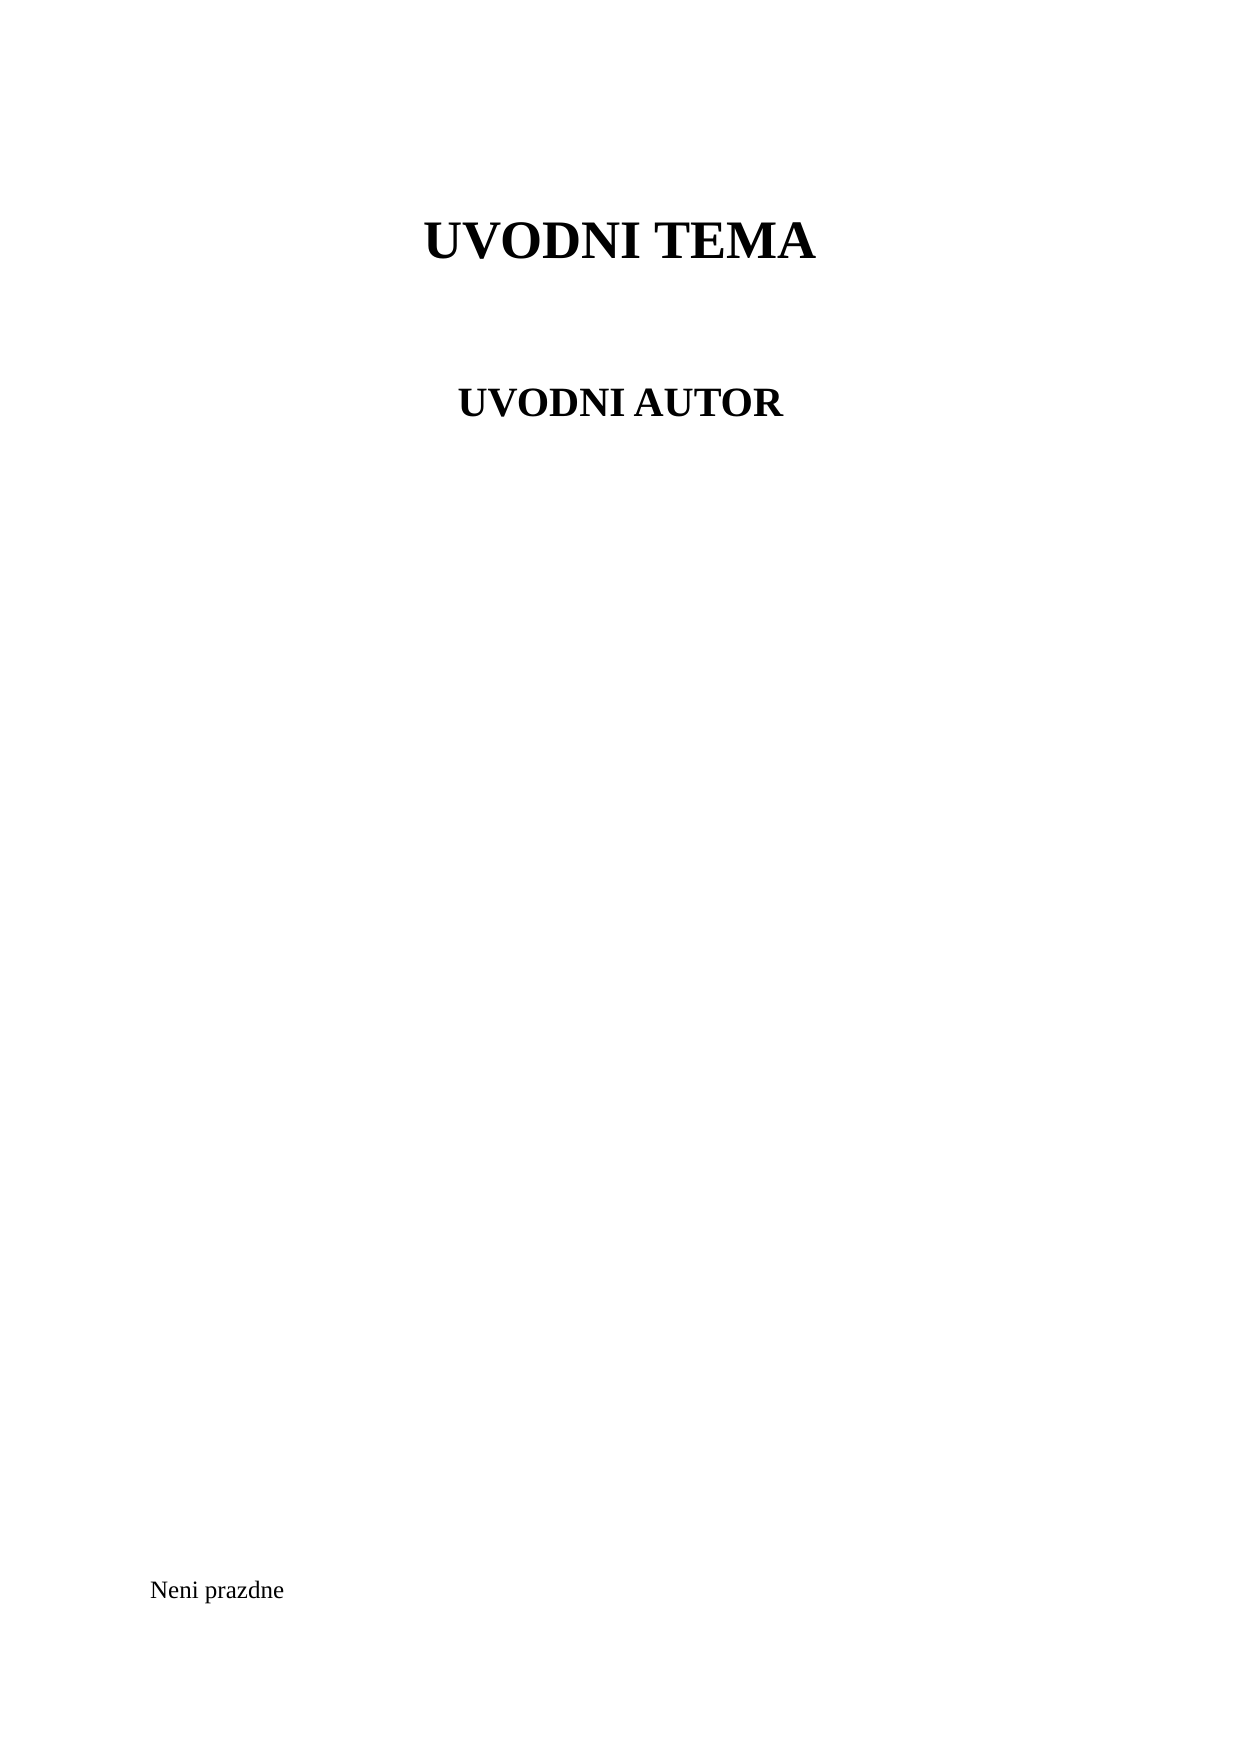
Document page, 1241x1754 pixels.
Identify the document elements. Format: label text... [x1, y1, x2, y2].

text Uvodni AUTOR [150, 377, 1090, 425]
text UVODNI TEMA [150, 208, 1090, 271]
